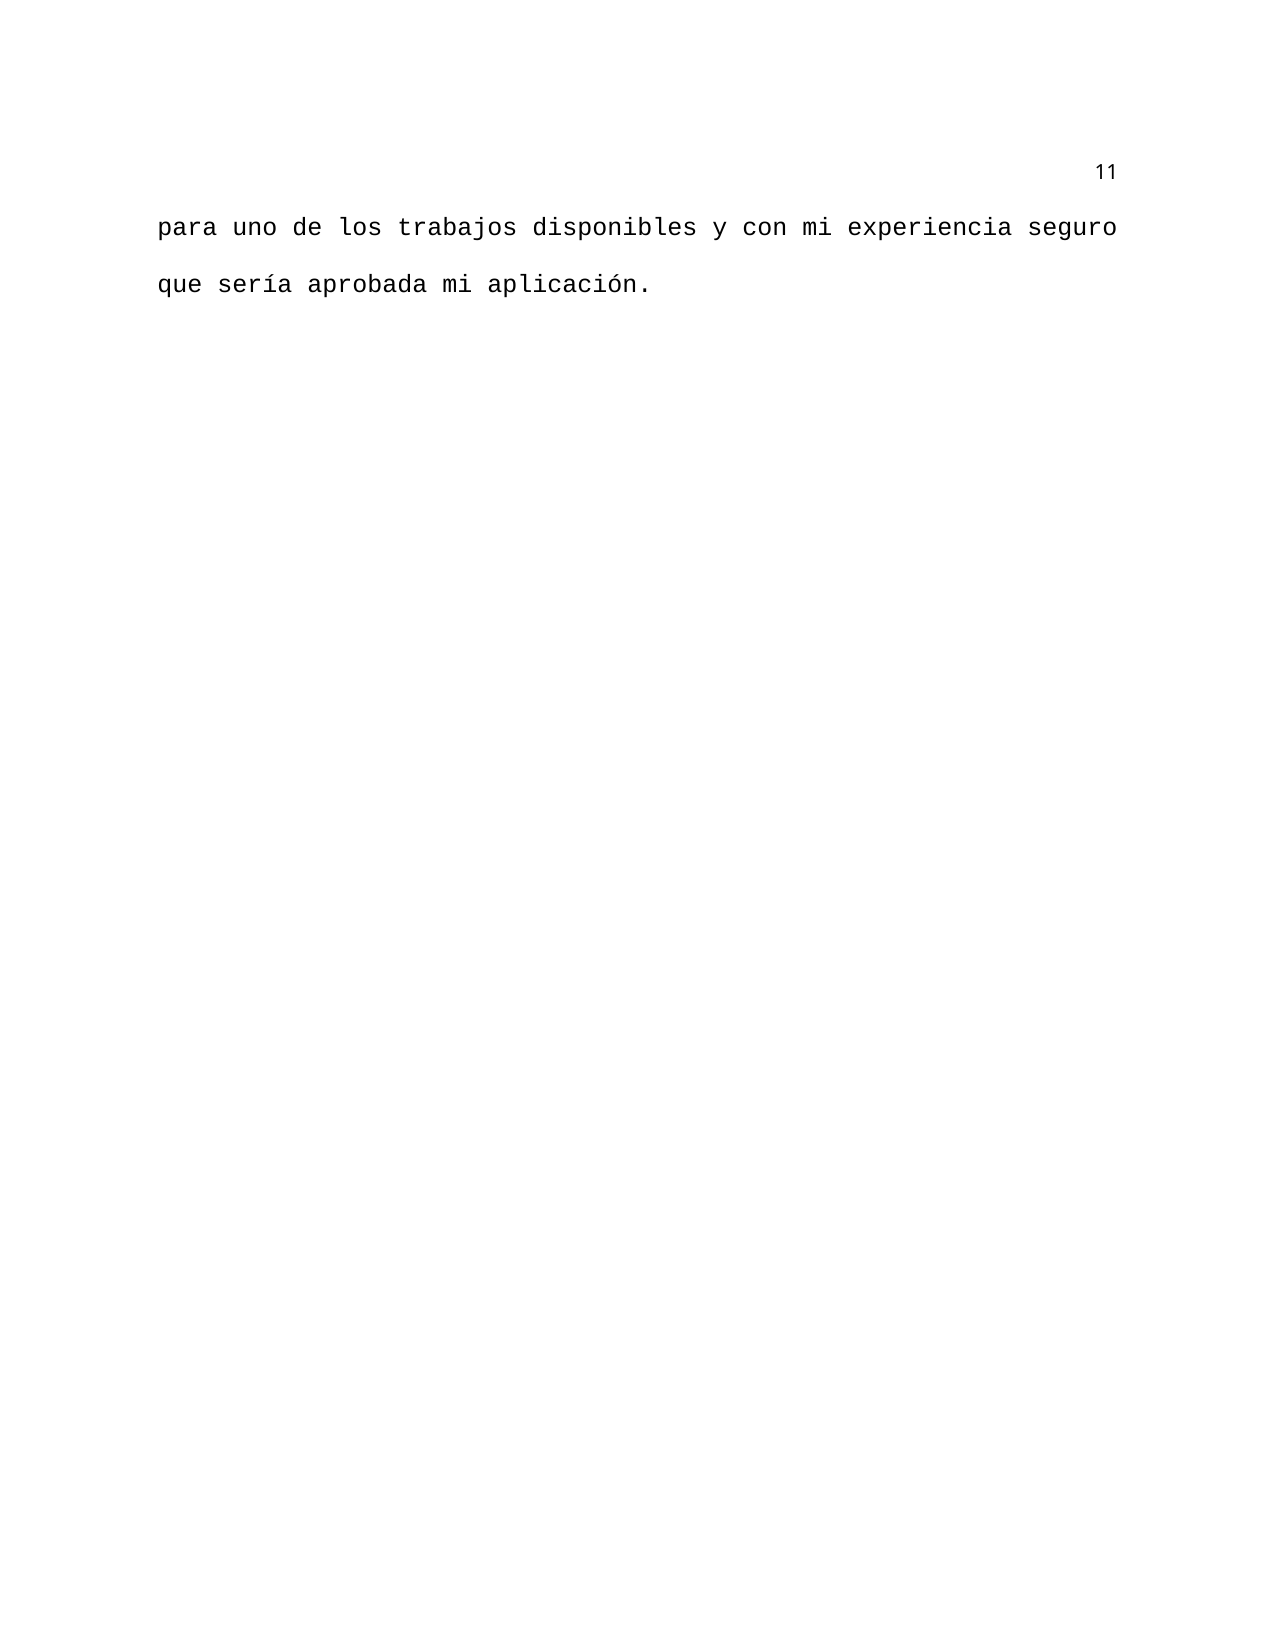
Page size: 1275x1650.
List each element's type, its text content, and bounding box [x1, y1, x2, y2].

text para uno de los trabajos disponibles y con mi experiencia seguro que sería aprobada mi aplicación. [157, 215, 1118, 300]
